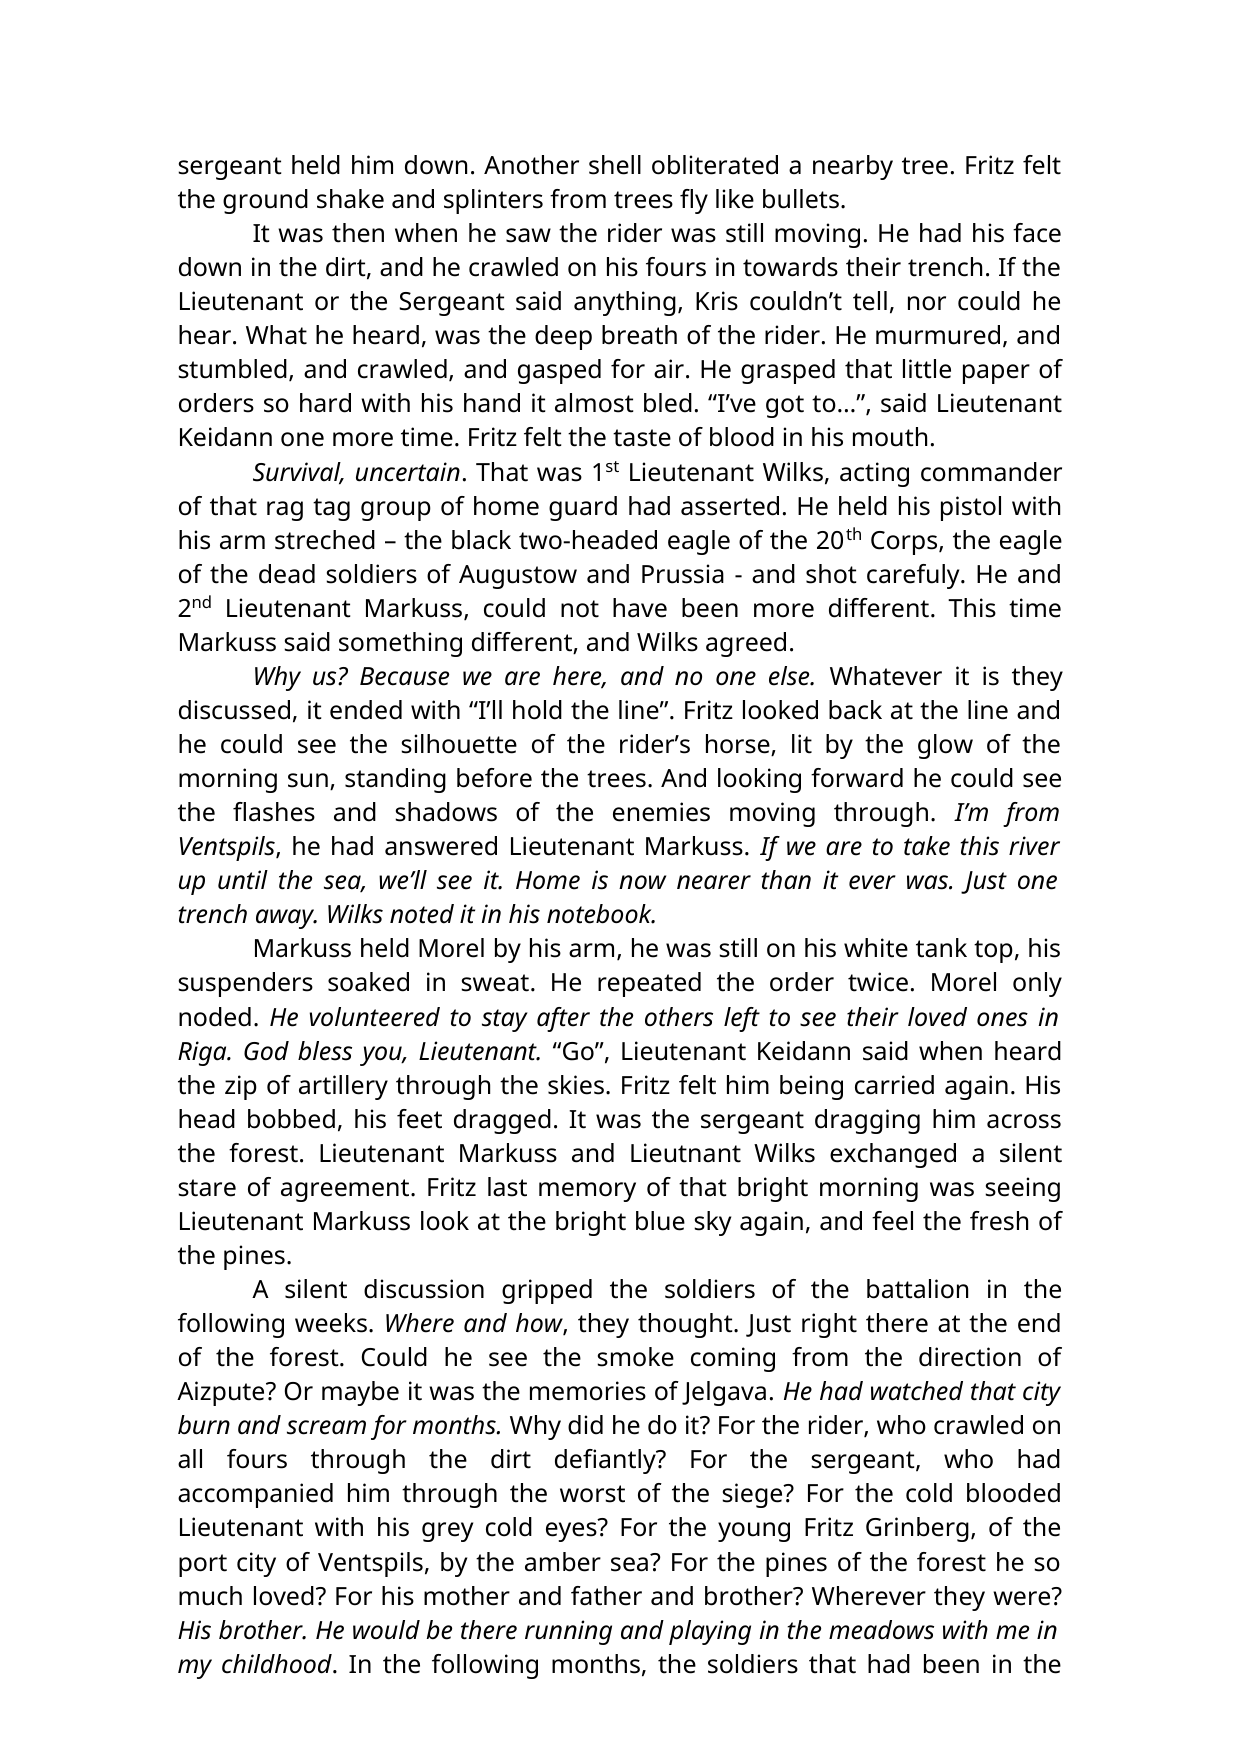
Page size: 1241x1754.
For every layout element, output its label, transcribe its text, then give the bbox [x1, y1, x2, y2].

text Markuss held Morel by his arm, he was still on his white tank top, his suspenders soaked in sweat. He repeated the order twice. Morel only noded. He volunteered to stay after the others left to see their loved ones in Riga. God bless you, Lieutenant. “Go”, Lieutenant Keidann said when heard the zip of artillery through the skies. Fritz felt him being carried again. His head bobbed, his feet dragged. It was the sergeant dragging him across the forest. Lieutenant Markuss and Lieutnant Wilks exchanged a silent stare of agreement. Fritz last memory of that bright morning was seeing Lieutenant Markuss look at the bright blue sky again, and feel the fresh of the pines. [177, 931, 1063, 1272]
text A silent discussion gripped the soldiers of the battalion in the following weeks. Where and how, they thought. Just right there at the end of the forest. Could he see the smoke coming from the direction of Aizpute? Or maybe it was the memories of Jelgava. He had watched that city burn and scream for months. Why did he do it? For the rider, who crawled on all fours through the dirt defiantly? For the sergeant, who had accompanied him through the worst of the siege? For the cold blooded Lieutenant with his grey cold eyes? For the young Fritz Grinberg, of the port city of Ventspils, by the amber sea? For the pines of the forest he so much loved? For his mother and father and brother? Wherever they were? His brother. He would be there running and playing in the meadows with me in my childhood. In the following months, the soldiers that had been in the [177, 1272, 1063, 1680]
text It was then when he saw the rider was still moving. He had his face down in the dirt, and he crawled on his fours in towards their trench. If the Lieutenant or the Sergeant said anything, Kris couldn’t tell, nor could he hear. What he heard, was the deep breath of the rider. He murmured, and stumbled, and crawled, and gasped for air. He grasped that little paper of orders so hard with his hand it almost bled. “I’ve got to…”, said Lieutenant Keidann one more time. Fritz felt the taste of blood in his mouth. [177, 216, 1063, 454]
text Survival, uncertain. That was 1st Lieutenant Wilks, acting commander of that rag tag group of home guard had asserted. He held his pistol with his arm streched – the black two-headed eagle of the 20th Corps, the eagle of the dead soldiers of Augustow and Prussia - and shot carefuly. He and 2nd Lieutenant Markuss, could not have been more different. This time Markuss said something different, and Wilks agreed. [177, 454, 1063, 658]
text Why us? Because we are here, and no one else. Whatever it is they discussed, it ended with “I’ll hold the line”. Fritz looked back at the line and he could see the silhouette of the rider’s horse, lit by the glow of the morning sun, standing before the trees. And looking forward he could see the flashes and shadows of the enemies moving through. I’m from Ventspils, he had answered Lieutenant Markuss. If we are to take this river up until the sea, we’ll see it. Home is now nearer than it ever was. Just one trench away. Wilks noted it in his notebook. [177, 658, 1063, 931]
text sergeant held him down. Another shell obliterated a nearby tree. Fritz felt the ground shake and splinters from trees fly like bullets. [177, 148, 1063, 216]
